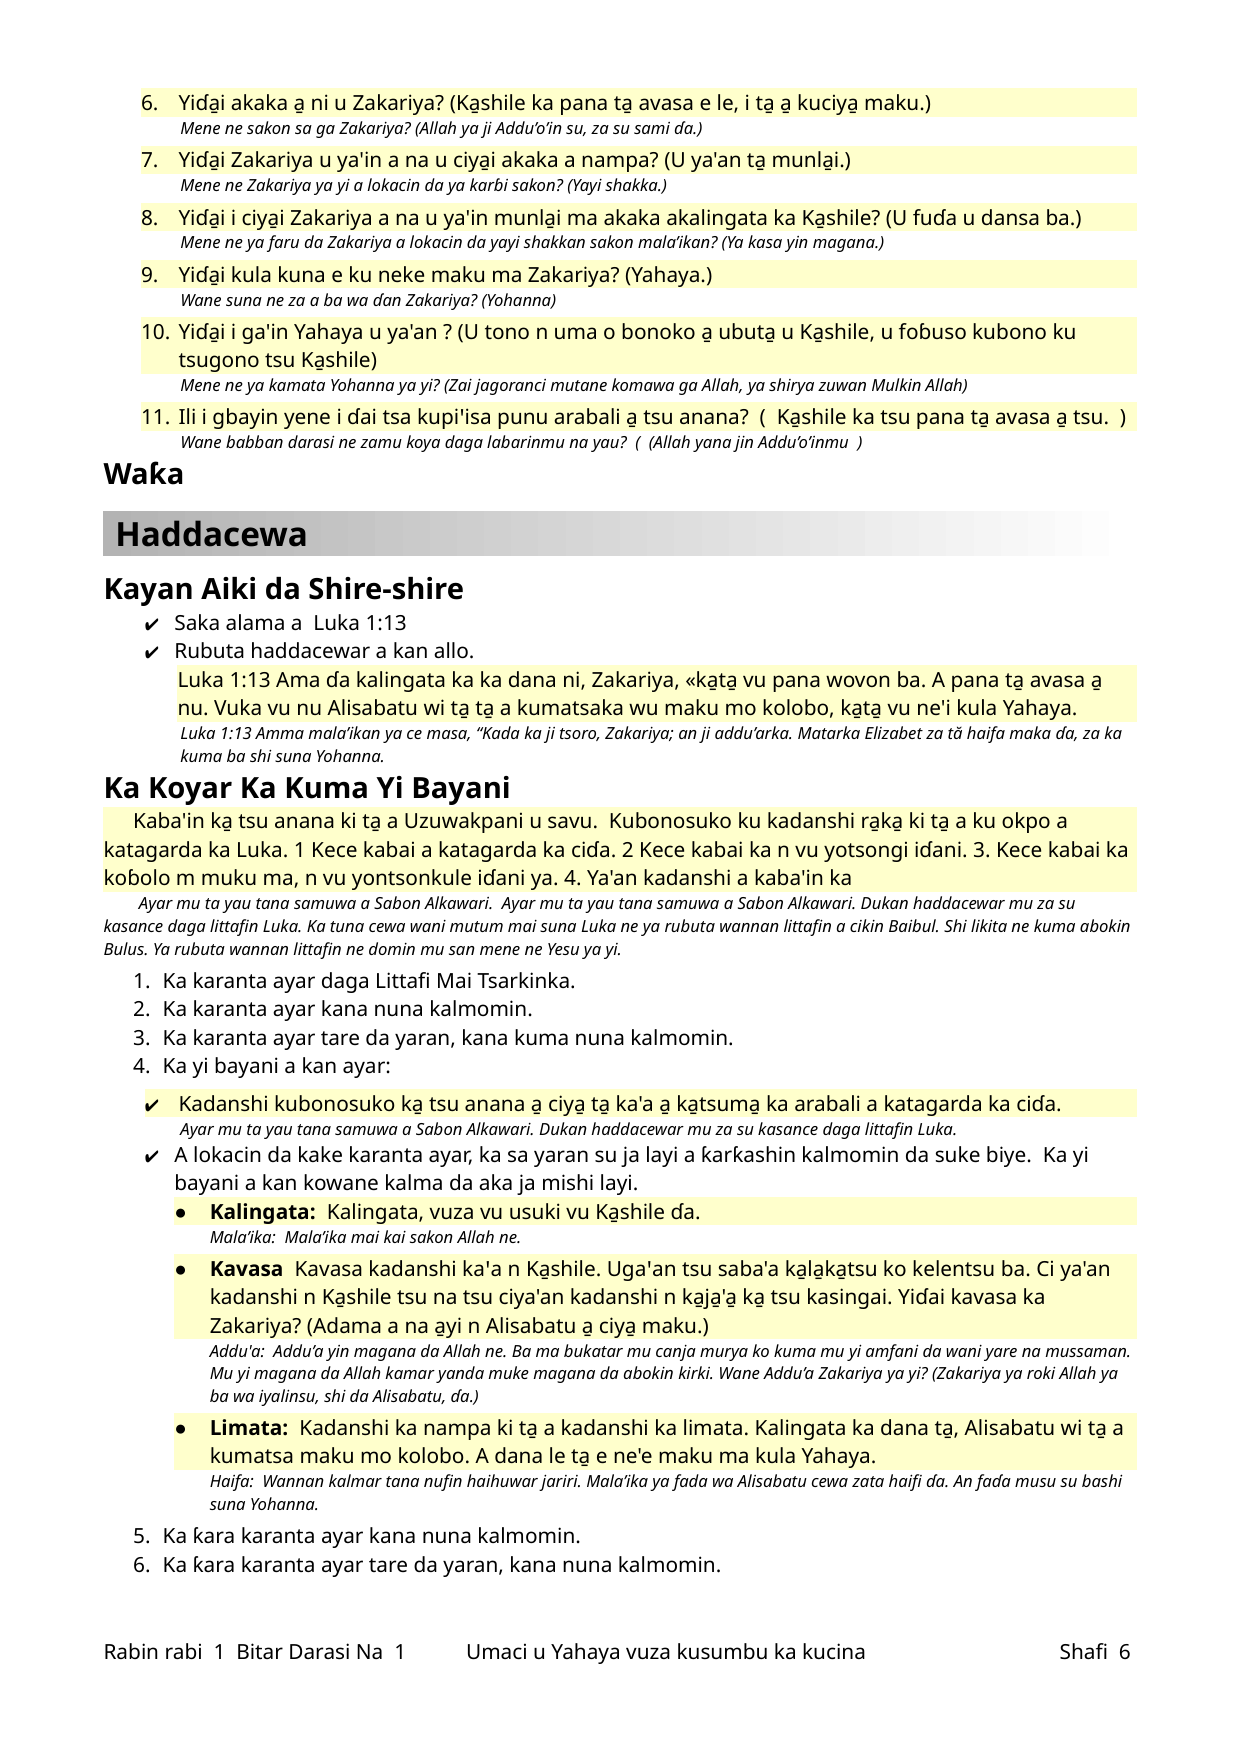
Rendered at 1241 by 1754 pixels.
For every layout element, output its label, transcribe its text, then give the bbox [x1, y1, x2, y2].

text Mala’ika: Mala’ika mai kai sakon Allah ne. [209, 1225, 1137, 1248]
list Kadanshi kubonosuko ka̱ tsu anana a̱ ciya̱ ta̱ ka'a a̱ ka̱tsuma̱ ka arabali a katagarda ka ciɗa. [145, 1089, 1137, 1117]
list Yiɗa̱i kula kuna e ku neke maku ma Zakariya? (Yahaya.) [141, 260, 1137, 288]
text Wane babban darasi ne zamu koya daga labarinmu na yau? ( (Allah yana jin Addu’o’inmu ) [180, 431, 1137, 453]
list Ka ƙara karanta ayar tare da yaran, kana nuna kalmomin. [133, 1550, 1137, 1578]
text Ka Koyar Ka Kuma Yi Bayani [103, 767, 1137, 807]
text Mene ne Zakariya ya yi a lokacin da ya karɓi sakon? (Yayi shakka.) [180, 174, 1137, 197]
list Ka ƙara karanta ayar kana nuna kalmomin. [133, 1521, 1137, 1550]
text Addu'a: Addu’a yin magana da Allah ne. Ba ma bukatar mu canja murya ko kuma mu yi amfani da wani yare na mussaman. Mu yi magana da Allah kamar yanda muke magana da abokin kirki. Wane Addu’a Zakariya ya yi? (Zakariya ya roki Allah ya ba wa iyalinsu, shi da Alisabatu, ɗa.) [209, 1339, 1137, 1407]
list Ka karanta ayar tare da yaran, kana kuma nuna kalmomin. [133, 1023, 1137, 1051]
list Kavasa Kavasa kadanshi kaꞌa n Ka̱shile. Ugaꞌan tsu saba'a ka̱la̱ka̱tsu ko kelentsu ba. Ci ya'an kadanshi n Ka̱shile tsu na tsu ciya'an kadanshi n ka̱ja̱'a̱ ka̱ tsu kasingai. Yiɗai kavasa ka Zakariya? (Adama a na a̱yi n Alisabatu a̱ ciya̱ maku.) [174, 1254, 1137, 1339]
list Saka alama a Luka 1:13 [145, 608, 1137, 636]
text Mene ne sakon sa ga Zakariya? (Allah ya ji Addu’o’in su, za su sami ɗa.) [180, 117, 1137, 140]
list Ili i gbayin yene i ɗai tsa kupiꞌisa punu arabali a̱ tsu anana? ( Ka̱shile ka tsu pana ta̱ avasa a̱ tsu. ) [141, 402, 1137, 431]
text Mene ne ya kamata Yohanna ya yi? (Zai jagoranci mutane komawa ga Allah, ya shirya zuwan Mulkin Allah) [180, 374, 1137, 396]
text Mene ne ya faru da Zakariya a lokacin da yayi shakkan sakon mala’ikan? (Ya kasa yin magana.) [180, 231, 1137, 254]
text Wane suna ne za a ba wa ɗan Zakariya? (Yohanna) [180, 288, 1137, 311]
list Yiɗa̱i i ga'in Yahaya u ya'an ? (U tono n uma o bonoko a̱ ubuta̱ u Ka̱shile, u foɓuso kubono ku tsugono tsu Ka̱shile) [141, 317, 1137, 374]
text Waƙa [103, 453, 1137, 493]
text Kayan Aiki da Shire-shire [103, 568, 1137, 608]
list Ka karanta ayar kana nuna kalmomin. [133, 994, 1137, 1023]
text Kaba'in ka̱ tsu anana ki ta̱ a Uzuwakpani u savu. Kubonosuko ku kadanshi ra̱ka̱ ki ta̱ a ku okpo a katagarda ka Luka. 1 Kece kabai a katagarda ka ciɗa. 2 Kece kabai ka n vu yotsongi iɗani. 3. Kece kabai ka koɓolo m muku ma, n vu yontsonkule iɗani ya. 4. Ya'an kadanshi a kaba'in ka [103, 807, 1137, 892]
list A lokacin da kake karanta ayar, ka sa yaran su ja layi a ƙarƙashin kalmomin da suke biye. Ka yi bayani a kan kowane kalma da aka ja mishi layi. [145, 1140, 1137, 1197]
text Ayar mu ta yau tana samuwa a Sabon Alkawari. Ayar mu ta yau tana samuwa a Sabon Alkawari. Dukan haddacewar mu za su kasance daga littafin Luka. Ka tuna cewa wani mutum mai suna Luka ne ya rubuta wannan littafin a cikin Baibul. Shi likita ne kuma abokin Bulus. Ya rubuta wannan littafin ne domin mu san mene ne Yesu ya yi. [103, 892, 1137, 960]
text Luka 1:13 Amma mala’ikan ya ce masa, “Kada ka ji tsoro, Zakariya; an ji addu’arka. Matarka Elizabet za tă haifa maka ɗa, za ka kuma ba shi suna Yohanna. [180, 722, 1137, 767]
list Kalingata: Kalingata, vuza vu usuki vu Ka̱shile ɗa. [174, 1197, 1137, 1225]
list Yiɗa̱i i ciya̱i Zakariya a na u ya'in munla̱i ma akaka akalingata ka Ka̱shile? (U fuɗa u dansa ba.) [141, 203, 1137, 231]
list Yiɗa̱i akaka a̱ ni u Zakariya? (Ka̱shile ka pana ta̱ avasa e le, i ta̱ a̱ kuciya̱ maku.) [141, 88, 1137, 117]
text Luka 1:13 Ama ɗa kalingata ka ka dana ni, Zakariya, «ka̱ta̱ vu pana wovon ba. A pana ta̱ avasa a̱ nu. Vuka vu nu Alisabatu wi ta̱ ta̱ a kumatsaka wu maku mo kolobo, ka̱ta̱ vu ne'i kula Yahaya. [177, 665, 1137, 722]
list Limata: Kadanshi ka nampa ki ta̱ a kadanshi ka limata. Kalingata ka dana ta̱, Alisabatu wi ta̱ a kumatsa maku mo kolobo. A dana le ta̱ e ne'e maku ma kula Yahaya. [174, 1413, 1137, 1470]
text Haifa: Wannan kalmar tana nufin haihuwar jariri. Mala’ika ya fada wa Alisabatu cewa zata haifi ɗa. An faɗa musu su bashi suna Yohanna. [209, 1470, 1137, 1516]
list Yiɗa̱i Zakariya u ya'in a na u ciya̱i akaka a nampa? (U ya'an ta̱ munla̱i.) [141, 146, 1137, 174]
list Ka karanta ayar daga Littafi Mai Tsarkinka. [133, 966, 1137, 994]
subtitle Haddacewa [103, 511, 1137, 556]
list Rubuta haddacewar a kan allo. [145, 636, 1137, 665]
list Ka yi bayani a kan ayar: [133, 1051, 1137, 1080]
text Ayar mu ta yau tana samuwa a Sabon Alkawari. Dukan haddacewar mu za su kasance daga littafin Luka. [180, 1117, 1137, 1140]
